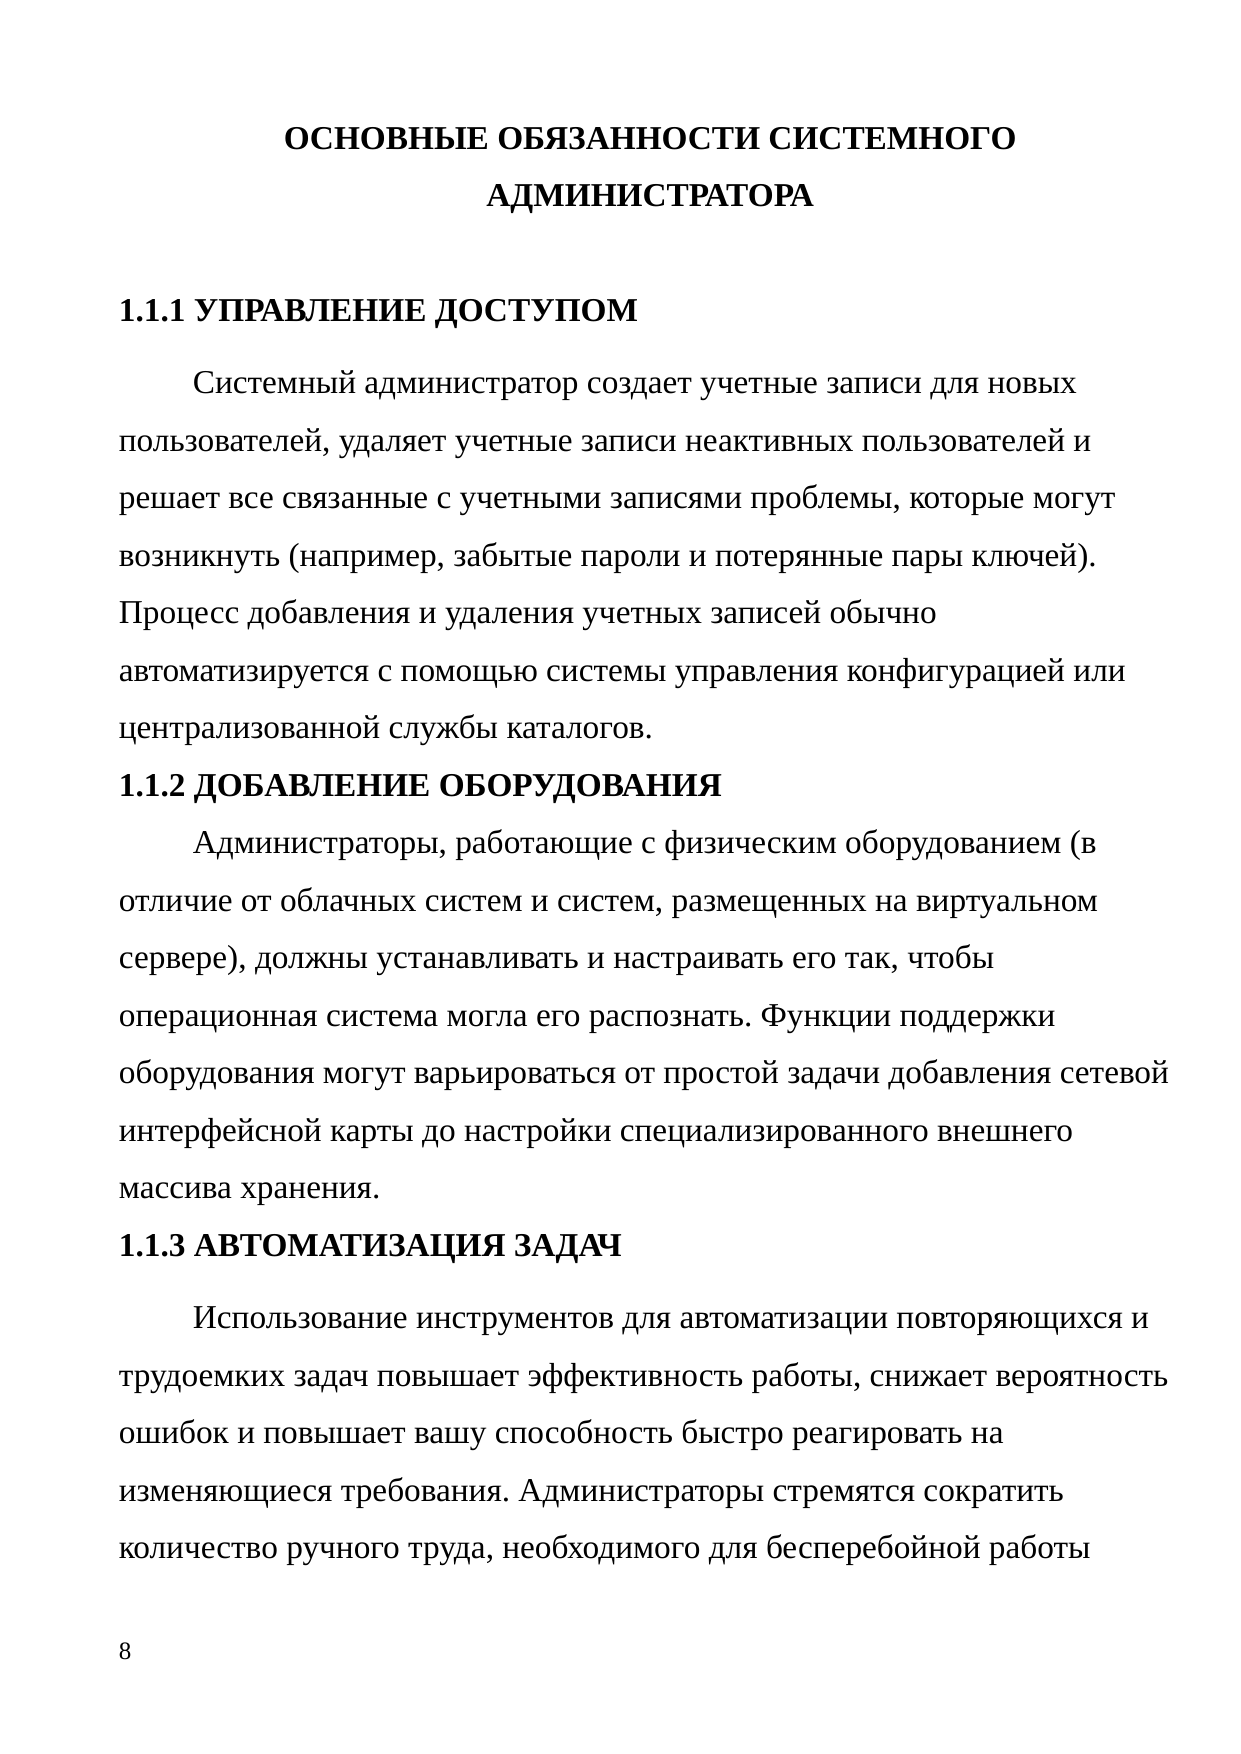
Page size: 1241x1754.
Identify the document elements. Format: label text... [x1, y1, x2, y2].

text Администраторы, работающие с физическим оборудованием (в отличие от облачных систем и систем, размещенных на виртуальном сервере), должны устанавливать и настраивать его так, чтобы операционная система могла его распознать. Функции поддержки оборудования могут варьироваться от простой задачи добавления сетевой интерфейсной карты до настройки специализированного внешнего массива хранения. [119, 823, 1181, 1206]
text 1.1.1 УПРАВЛЕНИЕ ДОСТУПОМ [119, 291, 1181, 329]
text Системный администратор создает учетные записи для новых пользователей, удаляет учетные записи неактивных пользователей и решает все связанные с учетными записями проблемы, которые могут возникнуть (например, забытые пароли и потерянные пары ключей). Процесс добавления и удаления учетных записей обычно автоматизируется с помощью системы управления конфигурацией или централизованной службы каталогов. [119, 363, 1181, 746]
text Использование инструментов для автоматизации повторяющихся и трудоемких задач повышает эффективность работы, снижает вероятность ошибок и повышает вашу способность быстро реагировать на изменяющиеся требования. Администраторы стремятся сократить количество ручного труда, необходимого для бесперебойной работы [119, 1297, 1181, 1566]
text ОСНОВНЫЕ ОБЯЗАННОСТИ СИСТЕМНОГО АДМИНИСТРАТОРА [119, 118, 1181, 214]
text 1.1.2 ДОБАВЛЕНИЕ ОБОРУДОВАНИЯ [119, 765, 1181, 803]
text 1.1.3 АВТОМАТИЗАЦИЯ ЗАДАЧ [119, 1225, 1181, 1263]
